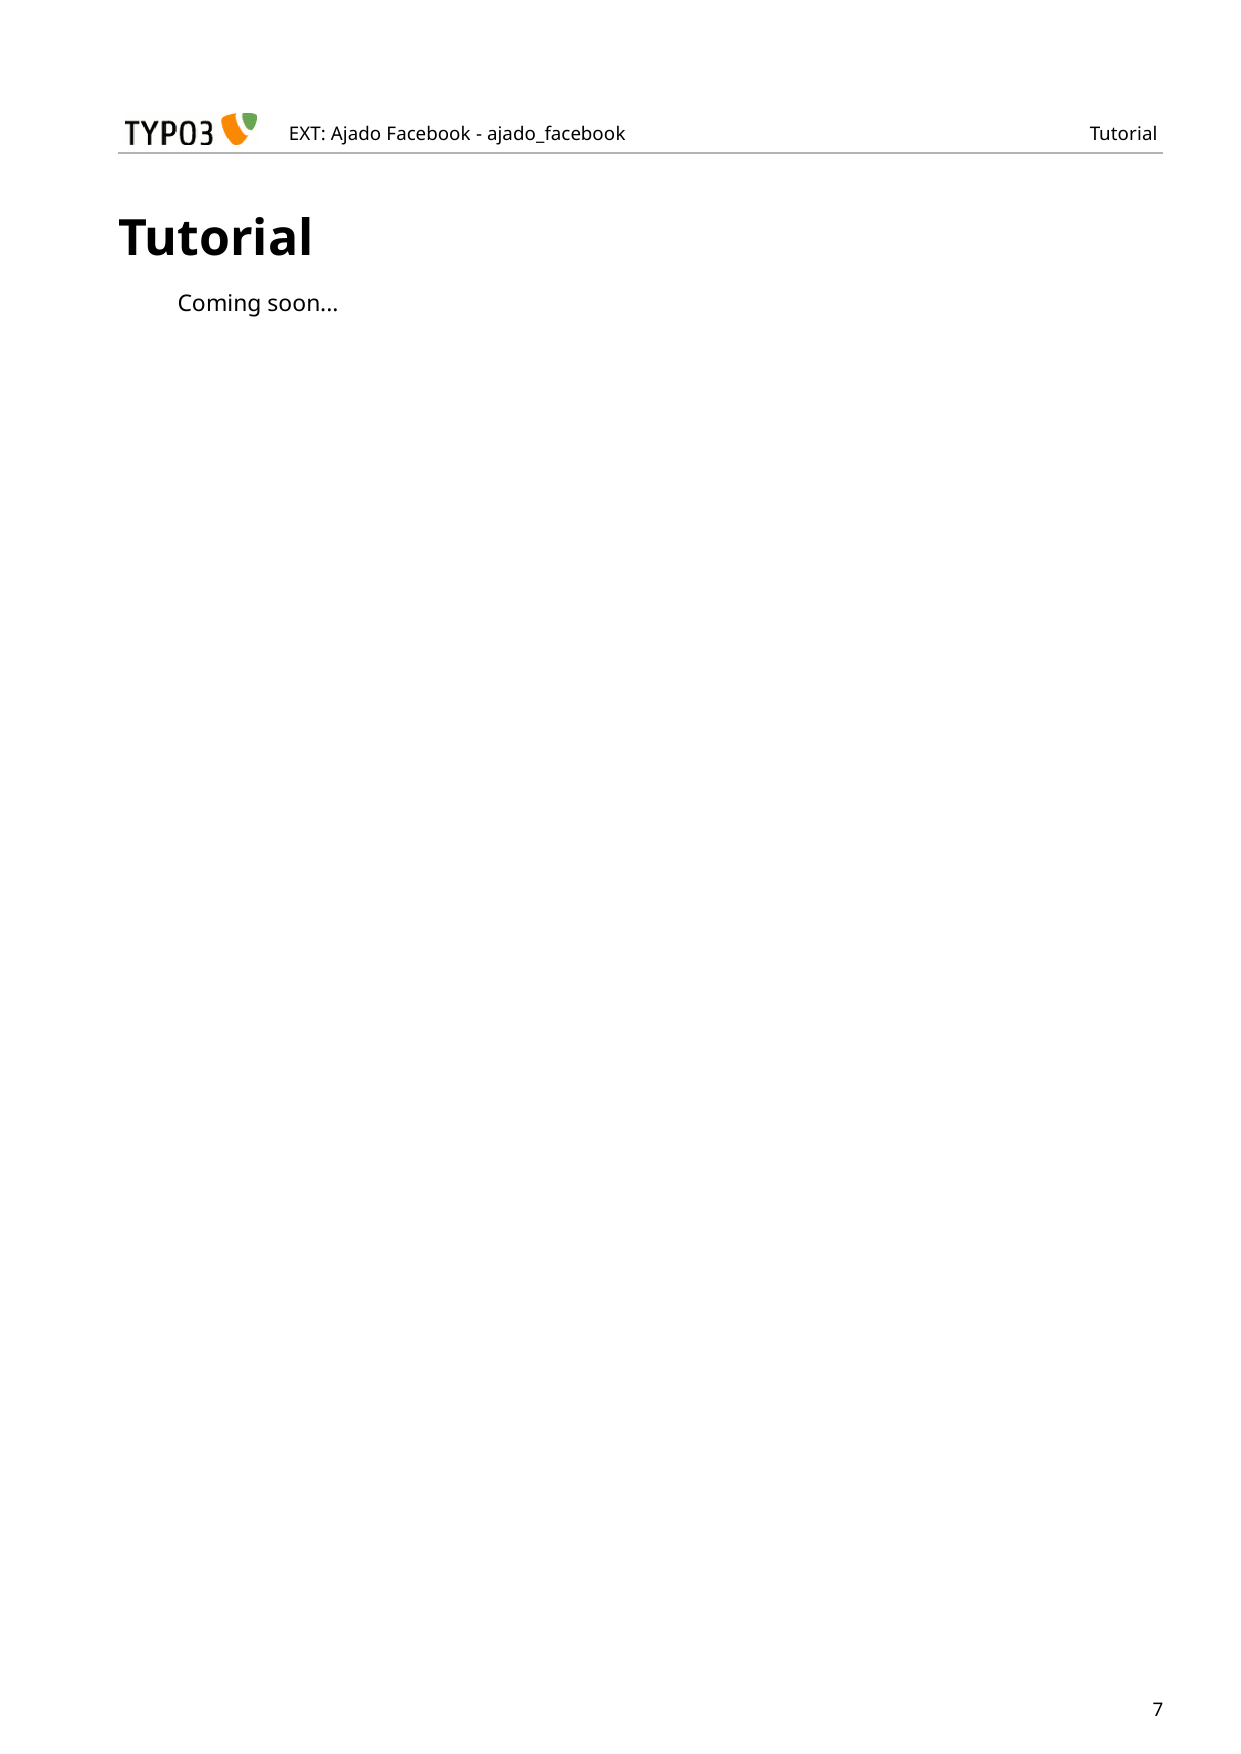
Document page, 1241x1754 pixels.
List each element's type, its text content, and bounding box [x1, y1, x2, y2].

subtitle Tutorial [118, 202, 1163, 269]
picture [124, 112, 260, 145]
text Coming soon... [177, 287, 1163, 318]
